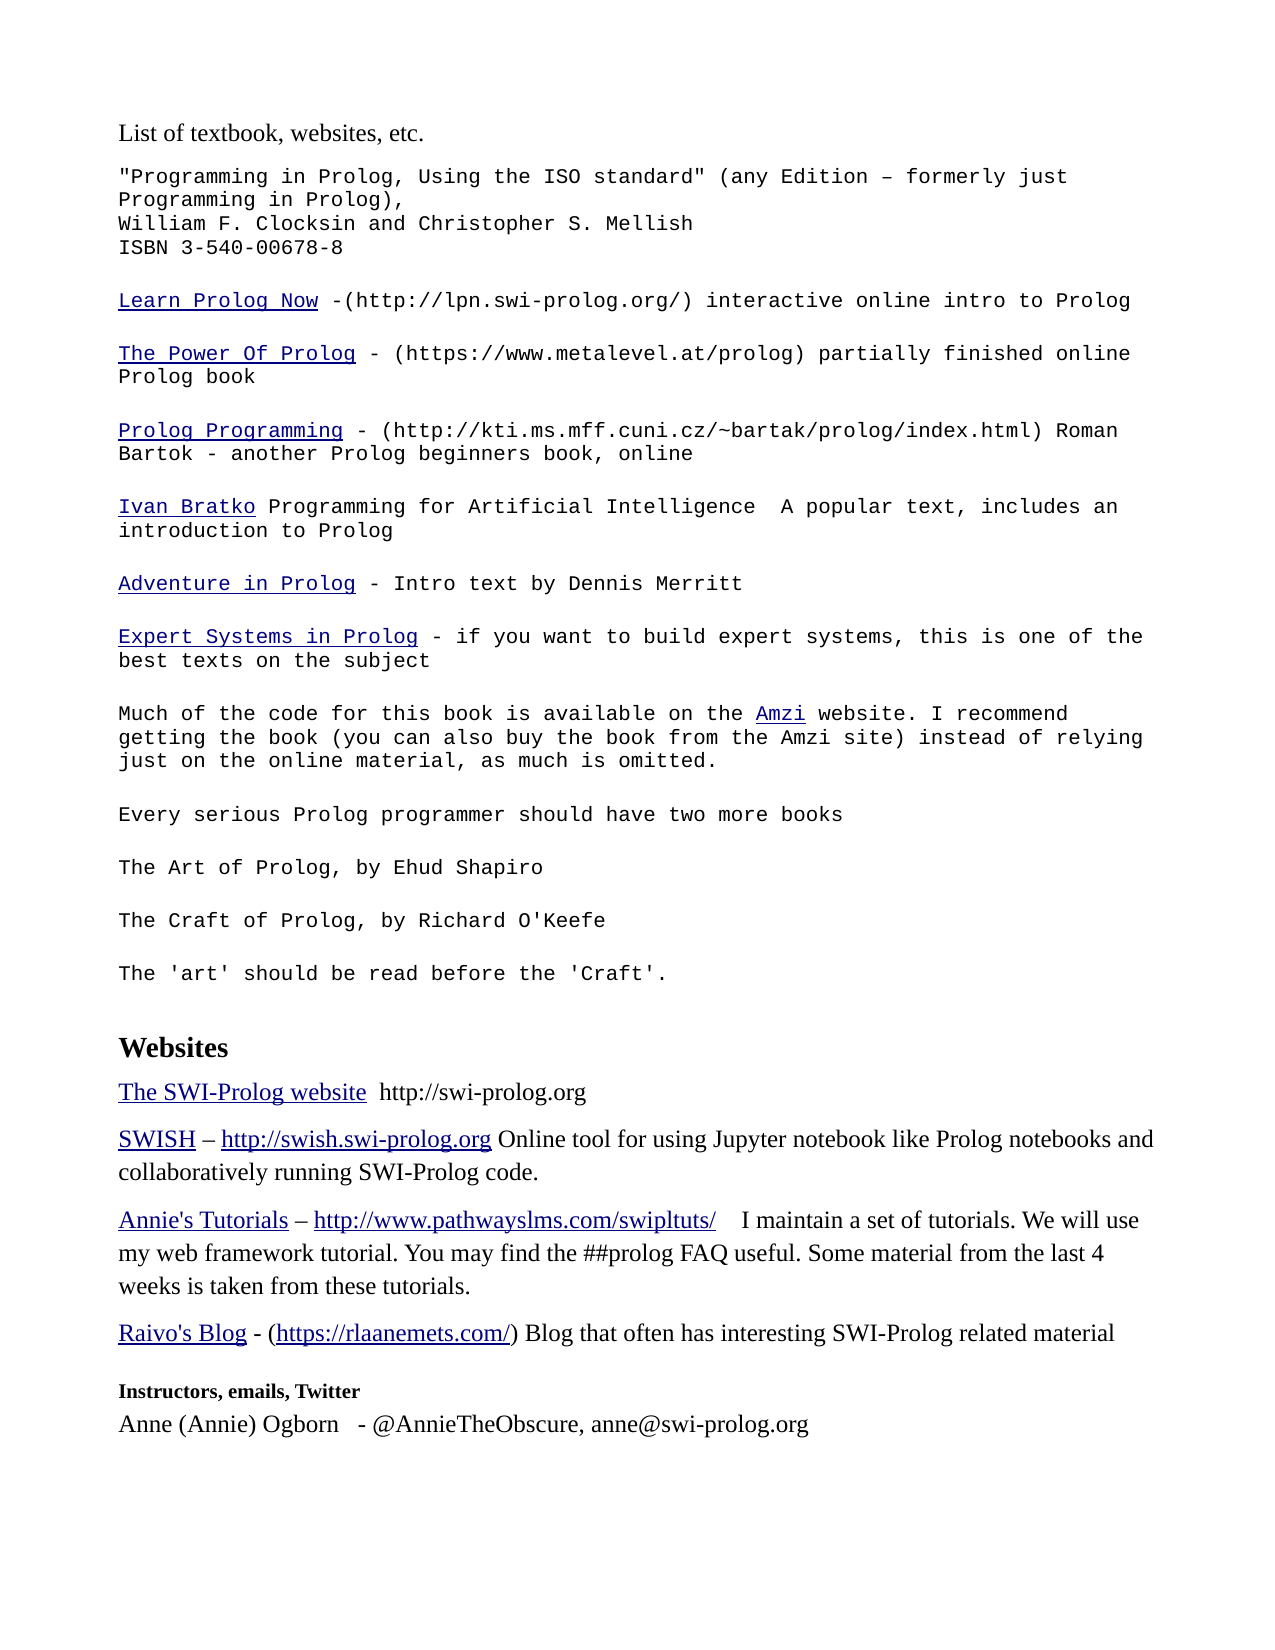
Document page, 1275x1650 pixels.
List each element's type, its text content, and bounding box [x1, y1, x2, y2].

text Every serious Prolog programmer should have two more books [118, 803, 1157, 827]
text Prolog Programming - (http://kti.ms.mff.cuni.cz/~bartak/prolog/index.html) Roman Bartok - another Prolog beginners book, online [118, 420, 1157, 467]
text ISBN 3-540-00678-8 [118, 237, 1157, 260]
text Adventure in Prolog - Intro text by Dennis Merritt [118, 573, 1157, 597]
text SWISH – http://swish.swi-prolog.org Online tool for using Jupyter notebook like Prolog notebooks and collaboratively running SWI-Prolog code. [118, 1124, 1157, 1186]
text The Power Of Prolog - (https://www.metalevel.at/prolog) partially finished online Prolog book [118, 343, 1157, 390]
text Anne (Annie) Ogborn - @AnnieTheObscure, anne@swi-prolog.org [118, 1409, 1157, 1438]
text William F. Clocksin and Christopher S. Mellish [118, 213, 1157, 237]
subtitle Websites [118, 1031, 1157, 1064]
text Expert Systems in Prolog - if you want to build expert systems, this is one of the best texts on the subject [118, 626, 1157, 674]
text Annie's Tutorials – http://www.pathwayslms.com/swipltuts/ I maintain a set of tutorials. We will use my web framework tutorial. You may find the ##prolog FAQ useful. Some material from the last 4 weeks is taken from these tutorials. [118, 1205, 1157, 1300]
subtitle Instructors, emails, Twitter [118, 1379, 1157, 1403]
text Ivan Bratko Programming for Artificial Intelligence A popular text, includes an introduction to Prolog [118, 496, 1157, 544]
text List of textbook, websites, etc. [118, 118, 1157, 147]
text Learn Prolog Now -(http://lpn.swi-prolog.org/) interactive online intro to Prolog [118, 290, 1157, 313]
text The 'art' should be read before the 'Craft'. [118, 963, 1157, 987]
text Raivo's Blog - (https://rlaanemets.com/) Blog that often has interesting SWI-Prolog related material [118, 1318, 1157, 1347]
text Much of the code for this book is available on the Amzi website. I recommend getting the book (you can also buy the book from the Amzi site) instead of relying just on the online material, as much is omitted. [118, 703, 1157, 774]
text The SWI-Prolog website http://swi-prolog.org [118, 1077, 1157, 1105]
text The Craft of Prolog, by Richard O'Keefe [118, 910, 1157, 933]
text The Art of Prolog, by Ehud Shapiro [118, 857, 1157, 880]
text "Programming in Prolog, Using the ISO standard" (any Edition – formerly just Programming in Prolog), [118, 166, 1157, 213]
